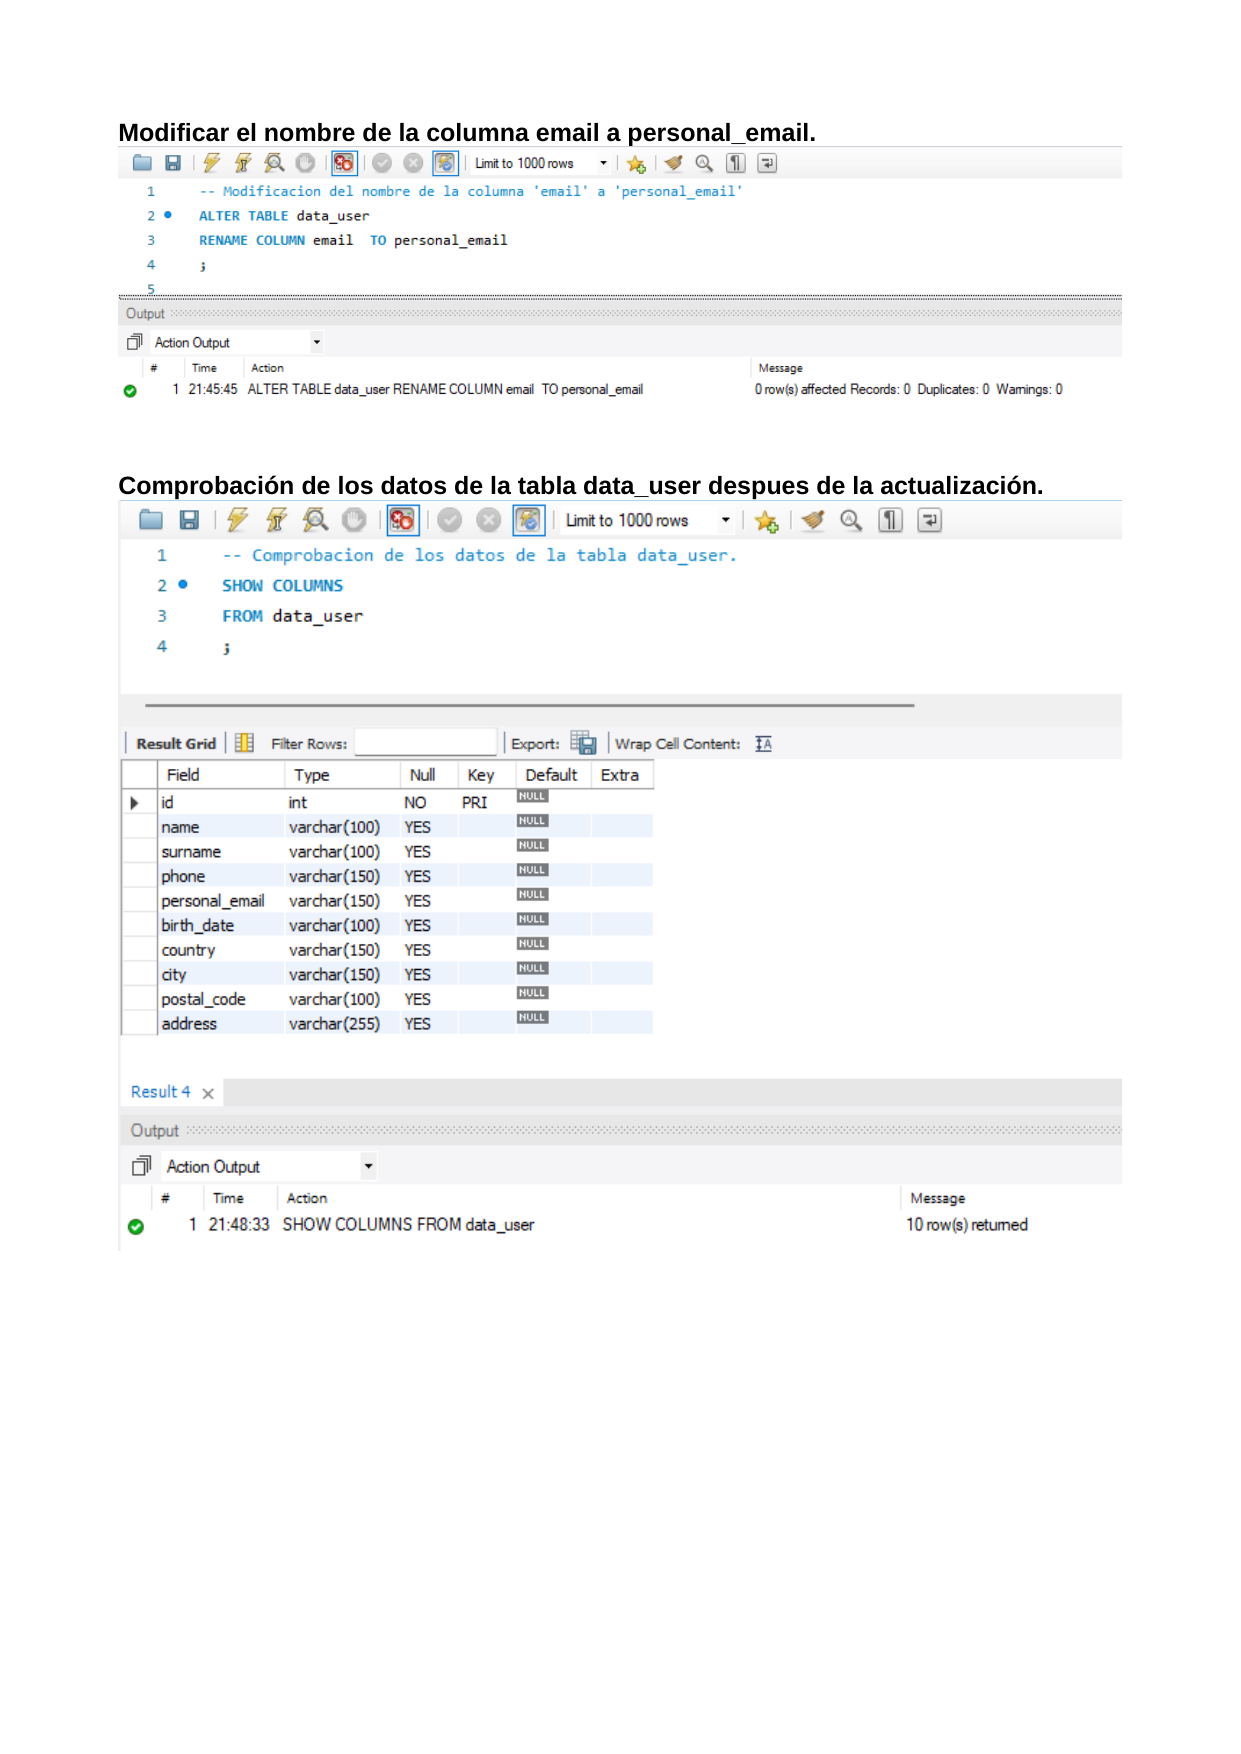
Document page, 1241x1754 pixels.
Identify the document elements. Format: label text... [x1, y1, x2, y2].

text Comprobación de los datos de la tabla data_user despues de la actualización. [118, 471, 1122, 500]
picture [118, 500, 1123, 1251]
picture [118, 146, 1123, 443]
text Modificar el nombre de la columna email a personal_email. [118, 118, 1122, 146]
